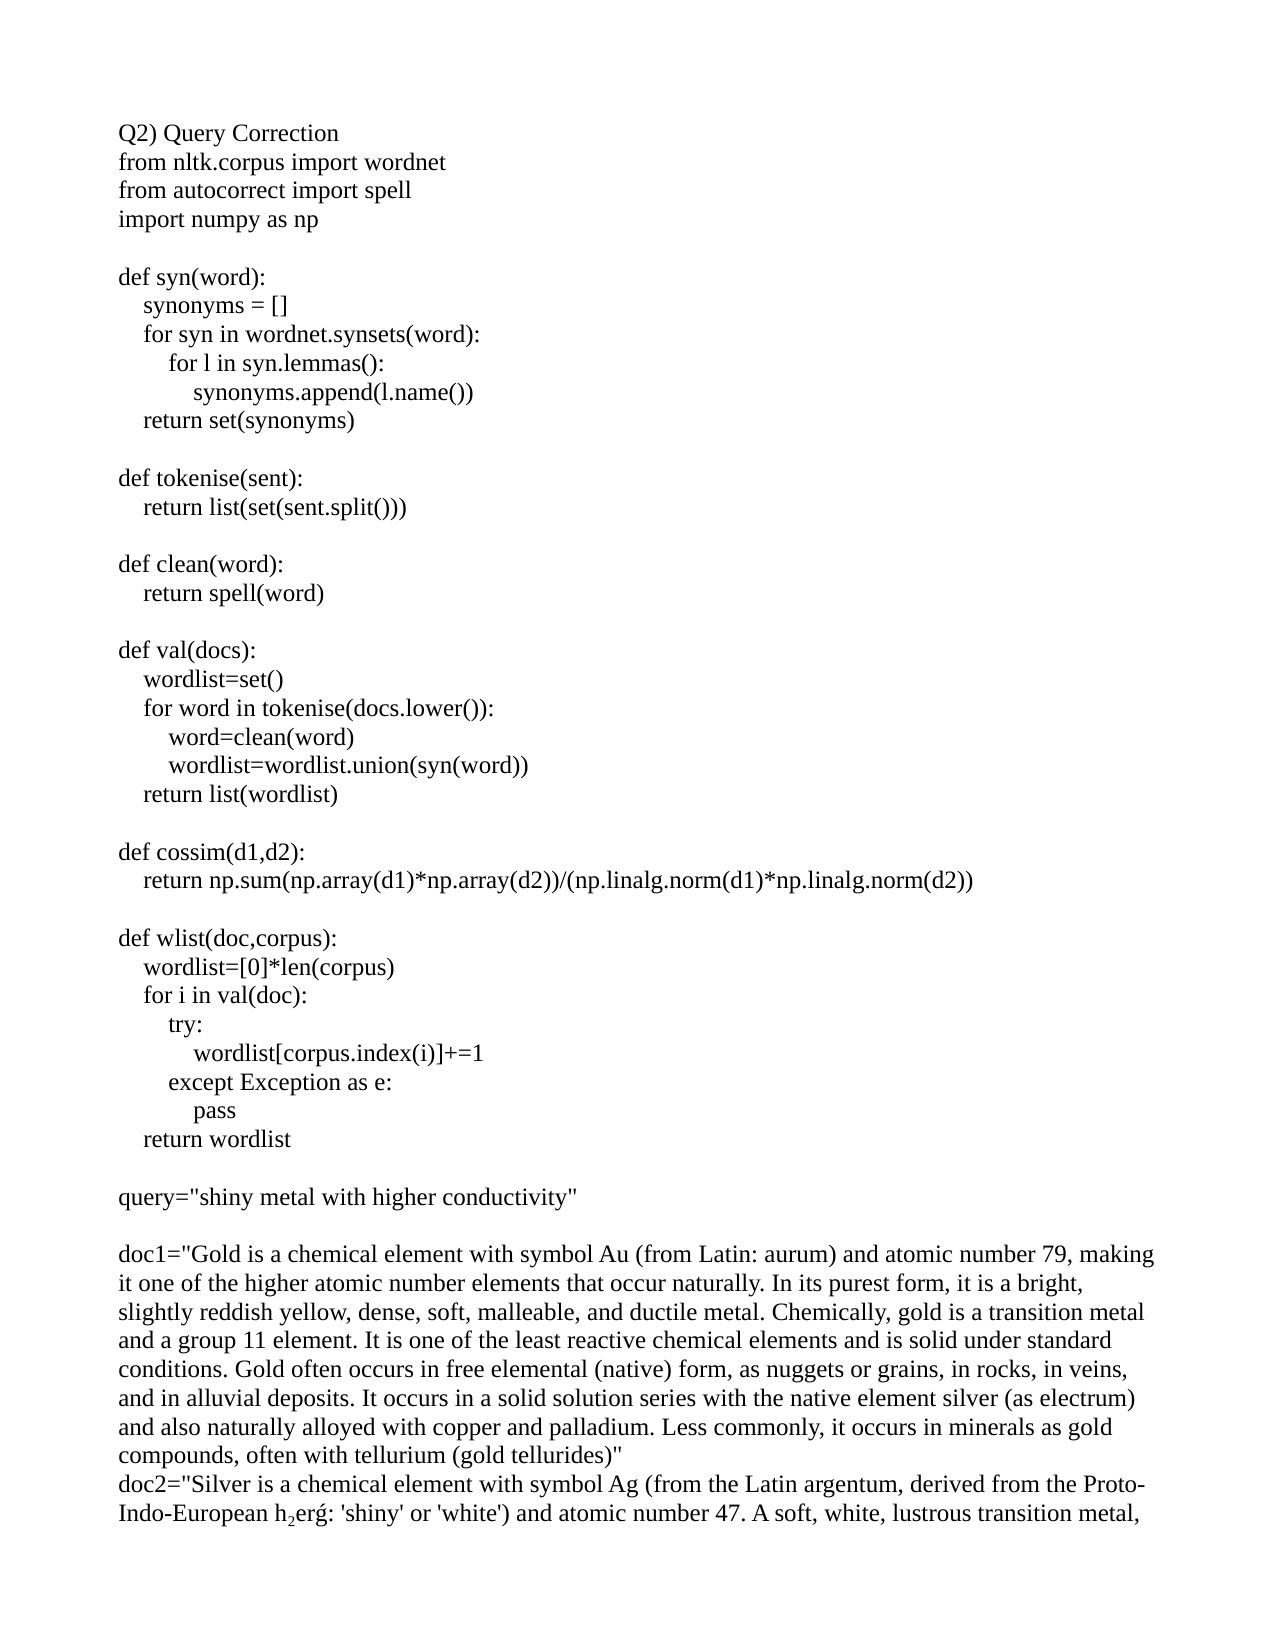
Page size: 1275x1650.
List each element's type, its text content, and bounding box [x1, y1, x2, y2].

text def syn(word): [118, 262, 1157, 291]
text from nltk.corpus import wordnet [118, 147, 1157, 176]
text try: [118, 1009, 1157, 1038]
text return wordlist [118, 1124, 1157, 1153]
text except Exception as e: [118, 1067, 1157, 1096]
text return set(synonyms) [118, 406, 1157, 434]
text doc2="Silver is a chemical element with symbol Ag (from the Latin argentum, derived from the Proto-Indo-European h₂erǵ: 'shiny' or 'white') and atomic number 47. A soft, white, lustrous transition metal, [118, 1469, 1157, 1527]
text doc1="Gold is a chemical element with symbol Au (from Latin: aurum) and atomic number 79, making it one of the higher atomic number elements that occur naturally. In its purest form, it is a bright, slightly reddish yellow, dense, soft, malleable, and ductile metal. Chemically, gold is a transition metal and a group 11 element. It is one of the least reactive chemical elements and is solid under standard conditions. Gold often occurs in free elemental (native) form, as nuggets or grains, in rocks, in veins, and in alluvial deposits. It occurs in a solid solution series with the native element silver (as electrum) and also naturally alloyed with copper and palladium. Less commonly, it occurs in minerals as gold compounds, often with tellurium (gold tellurides)" [118, 1239, 1157, 1469]
text return spell(word) [118, 578, 1157, 607]
text for l in syn.lemmas(): [118, 348, 1157, 377]
text return list(set(sent.split())) [118, 492, 1157, 521]
text def wlist(doc,corpus): [118, 923, 1157, 952]
text return np.sum(np.array(d1)*np.array(d2))/(np.linalg.norm(d1)*np.linalg.norm(d2)) [118, 866, 1157, 894]
text def clean(word): [118, 549, 1157, 578]
text synonyms = [] [118, 291, 1157, 319]
text import numpy as np [118, 204, 1157, 233]
text return list(wordlist) [118, 779, 1157, 808]
text wordlist=[0]*len(corpus) [118, 952, 1157, 981]
text wordlist[corpus.index(i)]+=1 [118, 1038, 1157, 1067]
text for word in tokenise(docs.lower()): [118, 693, 1157, 722]
text synonyms.append(l.name()) [118, 377, 1157, 406]
text from autocorrect import spell [118, 176, 1157, 204]
text wordlist=wordlist.union(syn(word)) [118, 751, 1157, 779]
text query="shiny metal with higher conductivity" [118, 1182, 1157, 1211]
text for syn in wordnet.synsets(word): [118, 319, 1157, 348]
text def cossim(d1,d2): [118, 837, 1157, 866]
text wordlist=set() [118, 664, 1157, 693]
text Q2) Query Correction [118, 118, 1157, 147]
text pass [118, 1096, 1157, 1124]
text for i in val(doc): [118, 981, 1157, 1009]
text def val(docs): [118, 636, 1157, 664]
text word=clean(word) [118, 722, 1157, 751]
text def tokenise(sent): [118, 463, 1157, 492]
